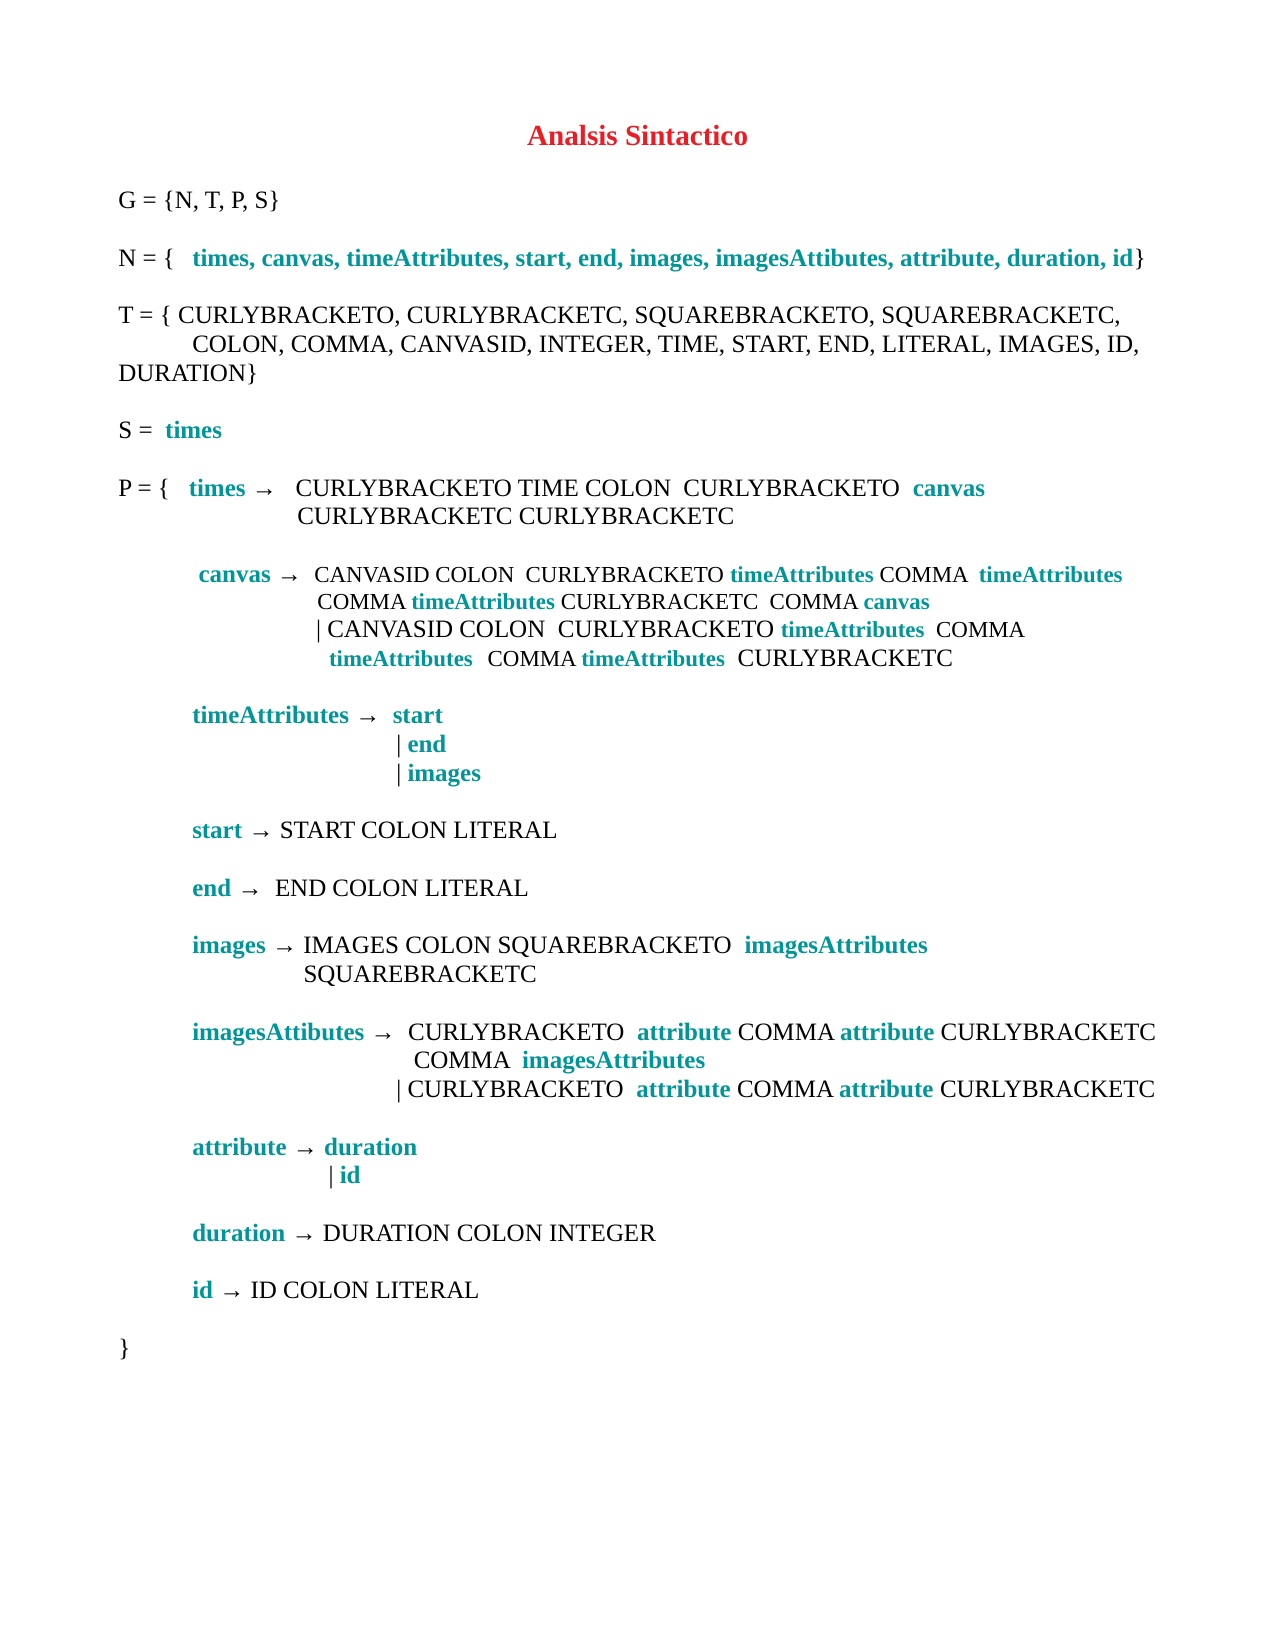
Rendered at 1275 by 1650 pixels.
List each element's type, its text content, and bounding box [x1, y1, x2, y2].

text end → END COLON LITERAL [118, 873, 1157, 902]
text Analsis Sintactico [118, 118, 1157, 152]
text | end [118, 729, 1157, 758]
text images → IMAGES COLON SQUAREBRACKETO imagesAttributes SQUAREBRACKETC [118, 930, 1157, 988]
text start → START COLON LITERAL [118, 815, 1157, 844]
text | CANVASID COLON CURLYBRACKETO timeAttributes COMMA timeAttributes COMMA timeAttributes CURLYBRACKETC [118, 614, 1157, 672]
text attribute → duration [118, 1132, 1157, 1160]
text duration → DURATION COLON INTEGER [118, 1218, 1157, 1247]
text imagesAttibutes → CURLYBRACKETO attribute COMMA attribute CURLYBRACKETC COMMA imagesAttributes [118, 1017, 1157, 1074]
text canvas → CANVASID COLON CURLYBRACKETO timeAttributes COMMA timeAttributes COMMA timeAttributes CURLYBRACKETC COMMA canvas [118, 559, 1157, 614]
text G = {N, T, P, S} [118, 185, 1157, 214]
text } [118, 1333, 1157, 1362]
text timeAttributes → start [118, 700, 1157, 729]
text | CURLYBRACKETO attribute COMMA attribute CURLYBRACKETC [118, 1074, 1157, 1103]
text T = { CURLYBRACKETO, CURLYBRACKETC, SQUAREBRACKETO, SQUAREBRACKETC, COLON, COMMA, CANVASID, INTEGER, TIME, START, END, LITERAL, IMAGES, ID, DURATION} [118, 300, 1157, 386]
text id → ID COLON LITERAL [118, 1275, 1157, 1304]
text | images [118, 758, 1157, 787]
text S = times [118, 415, 1157, 444]
text N = { times, canvas, timeAttributes, start, end, images, imagesAttibutes, attribute, duration, id} [118, 243, 1157, 271]
text | id [118, 1160, 1157, 1189]
text P = { times → CURLYBRACKETO TIME COLON CURLYBRACKETO canvas CURLYBRACKETC CURLYBRACKETC [118, 473, 1157, 530]
